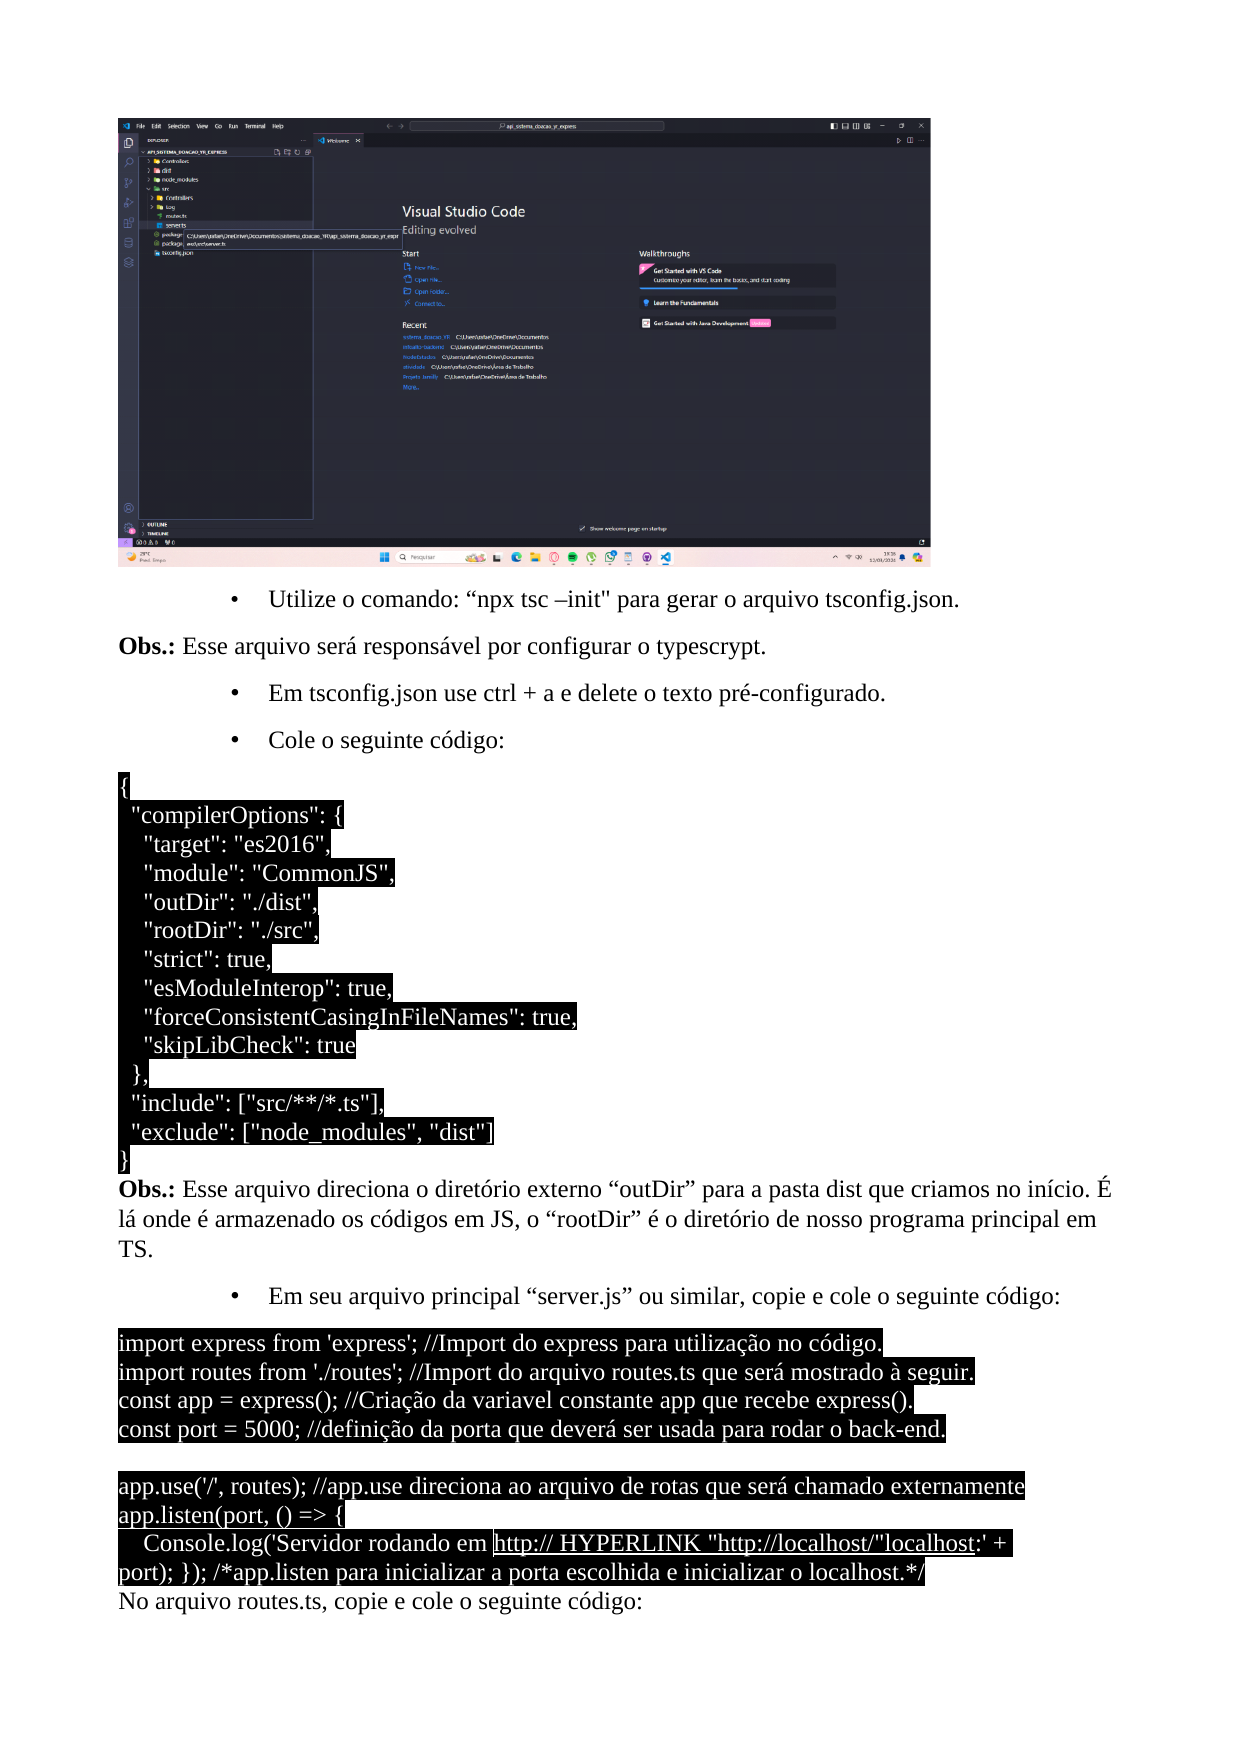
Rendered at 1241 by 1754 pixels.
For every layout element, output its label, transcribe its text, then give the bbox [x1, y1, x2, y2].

text { [118, 772, 1122, 800]
text app.listen(port, () => { [118, 1500, 1122, 1528]
text "include": ["src/**/*.ts"], [118, 1088, 1122, 1117]
text }, [118, 1059, 1122, 1088]
text const port = 5000; //definição da porta que deverá ser usada para rodar o back-end. [118, 1414, 1122, 1443]
text "forceConsistentCasingInFileNames": true, [118, 1002, 1122, 1030]
text "target": "es2016", [118, 829, 1122, 858]
list Utilize o comando: “npx tsc –init" para gerar o arquivo tsconfig.json. [231, 584, 1122, 613]
text "skipLibCheck": true [118, 1030, 1122, 1059]
text "compilerOptions": { [118, 800, 1122, 829]
text import routes from './routes'; //Import do arquivo routes.ts que será mostrado à seguir. [118, 1357, 1122, 1385]
text Obs.: Esse arquivo direciona o diretório externo “outDir” para a pasta dist que criamos no início. É lá onde é armazenado os códigos em JS, o “rootDir” é o diretório de nosso programa principal em TS. [118, 1174, 1122, 1263]
text "outDir": "./dist", [118, 887, 1122, 915]
text } [118, 1145, 1122, 1174]
text "exclude": ["node_modules", "dist"] [118, 1117, 1122, 1145]
text Obs.: Esse arquivo será responsável por configurar o typescrypt. [118, 631, 1122, 660]
text app.use('/', routes); //app.use direciona ao arquivo de rotas que será chamado externamente [118, 1471, 1122, 1500]
list Em tsconfig.json use ctrl + a e delete o texto pré-configurado. [231, 678, 1122, 707]
text "esModuleInterop": true, [118, 973, 1122, 1002]
text "rootDir": "./src", [118, 915, 1122, 944]
text "strict": true, [118, 944, 1122, 973]
text "module": "CommonJS", [118, 858, 1122, 887]
list Cole o seguinte código: [231, 725, 1122, 754]
text No arquivo routes.ts, copie e cole o seguinte código: [118, 1586, 1122, 1615]
text import express from 'express'; //Import do express para utilização no código. [118, 1328, 1122, 1357]
list Em seu arquivo principal “server.js” ou similar, copie e cole o seguinte código: [231, 1281, 1122, 1310]
text const app = express(); //Criação da variavel constante app que recebe express(). [118, 1385, 1122, 1414]
text Console.log('Servidor rodando em http:// HYPERLINK "http://localhost/"localhost:' + port); }); /*app.listen para inicializar a porta escolhida e inicializar o localhost.*/ [118, 1528, 1122, 1586]
